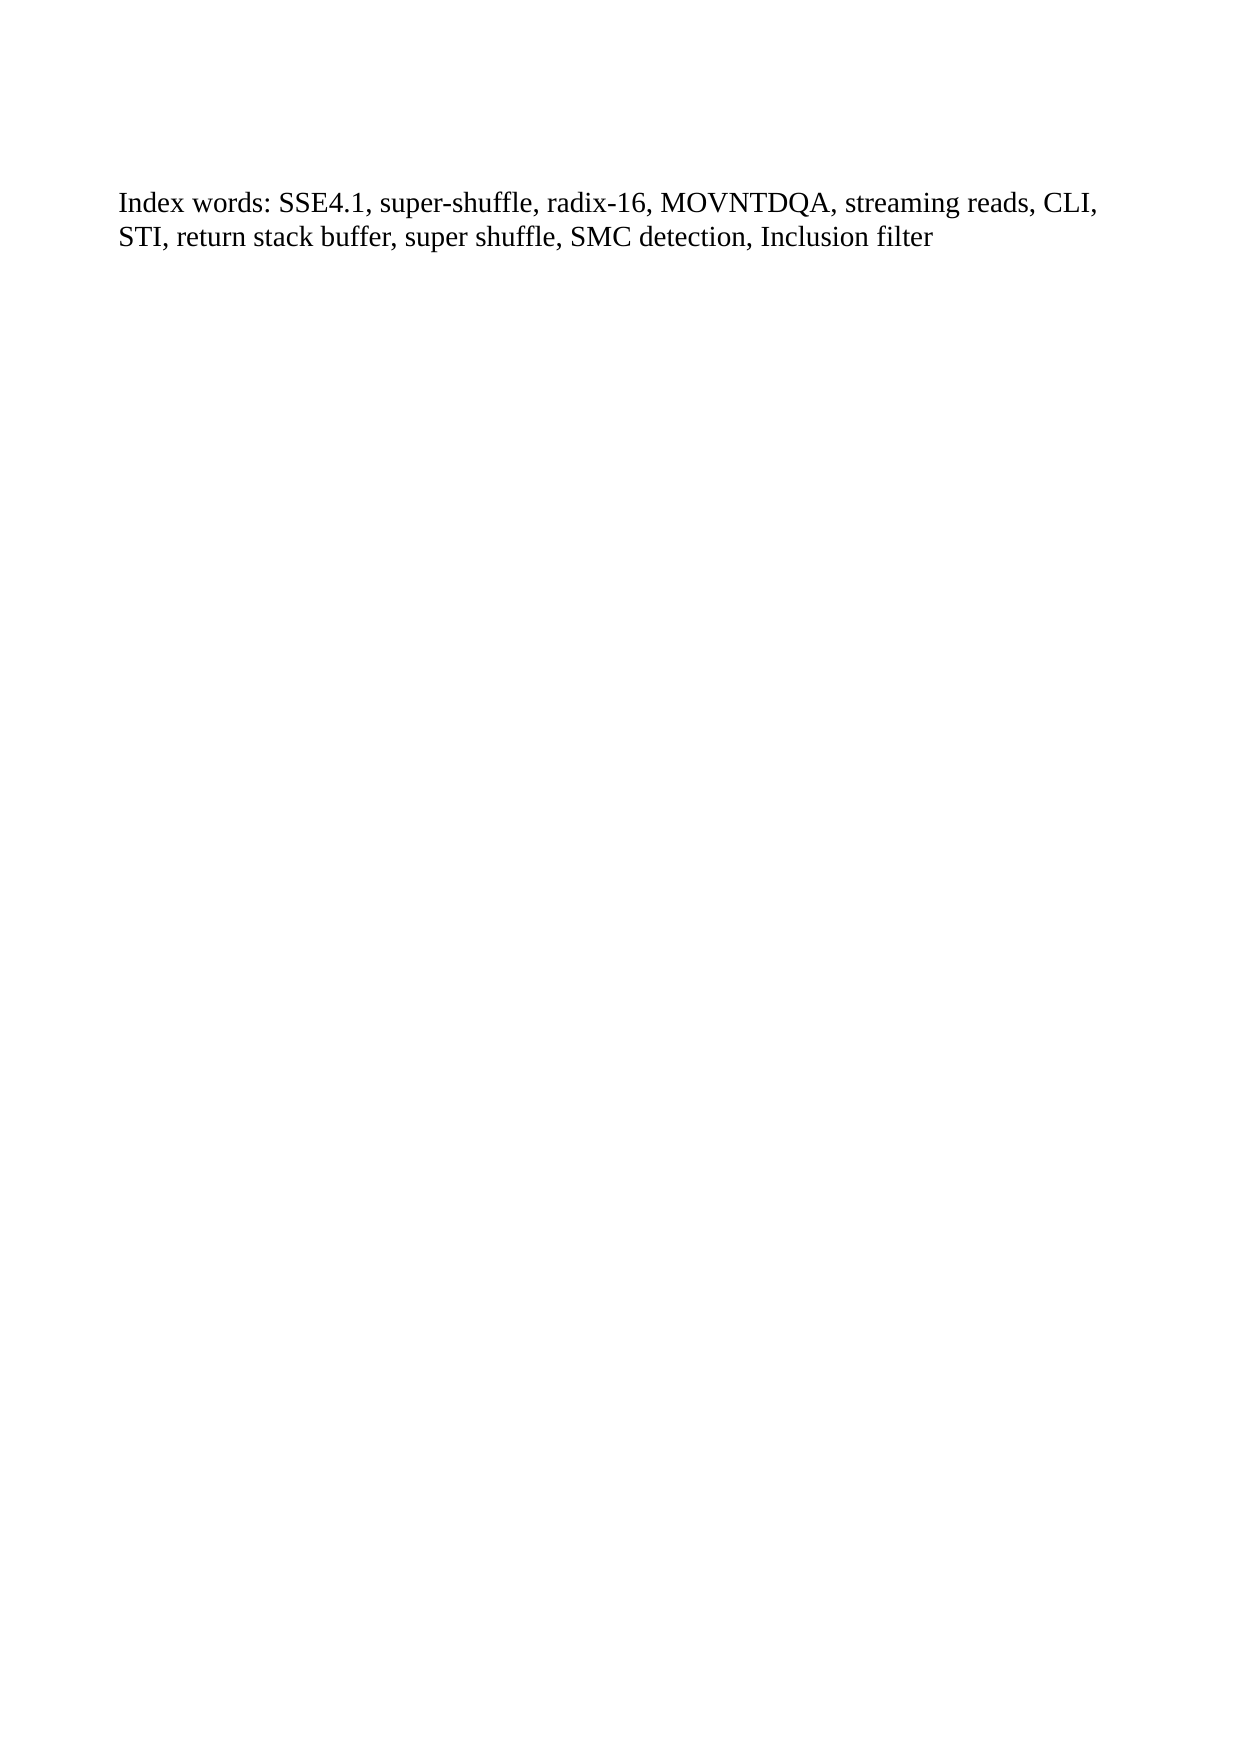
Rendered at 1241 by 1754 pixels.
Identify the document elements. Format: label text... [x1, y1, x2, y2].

text Index words: SSE4.1, super-shuffle, radix-16, MOVNTDQA, streaming reads, CLI, STI, return stack buffer, super shuffle, SMC detection, Inclusion filter [118, 185, 1122, 252]
